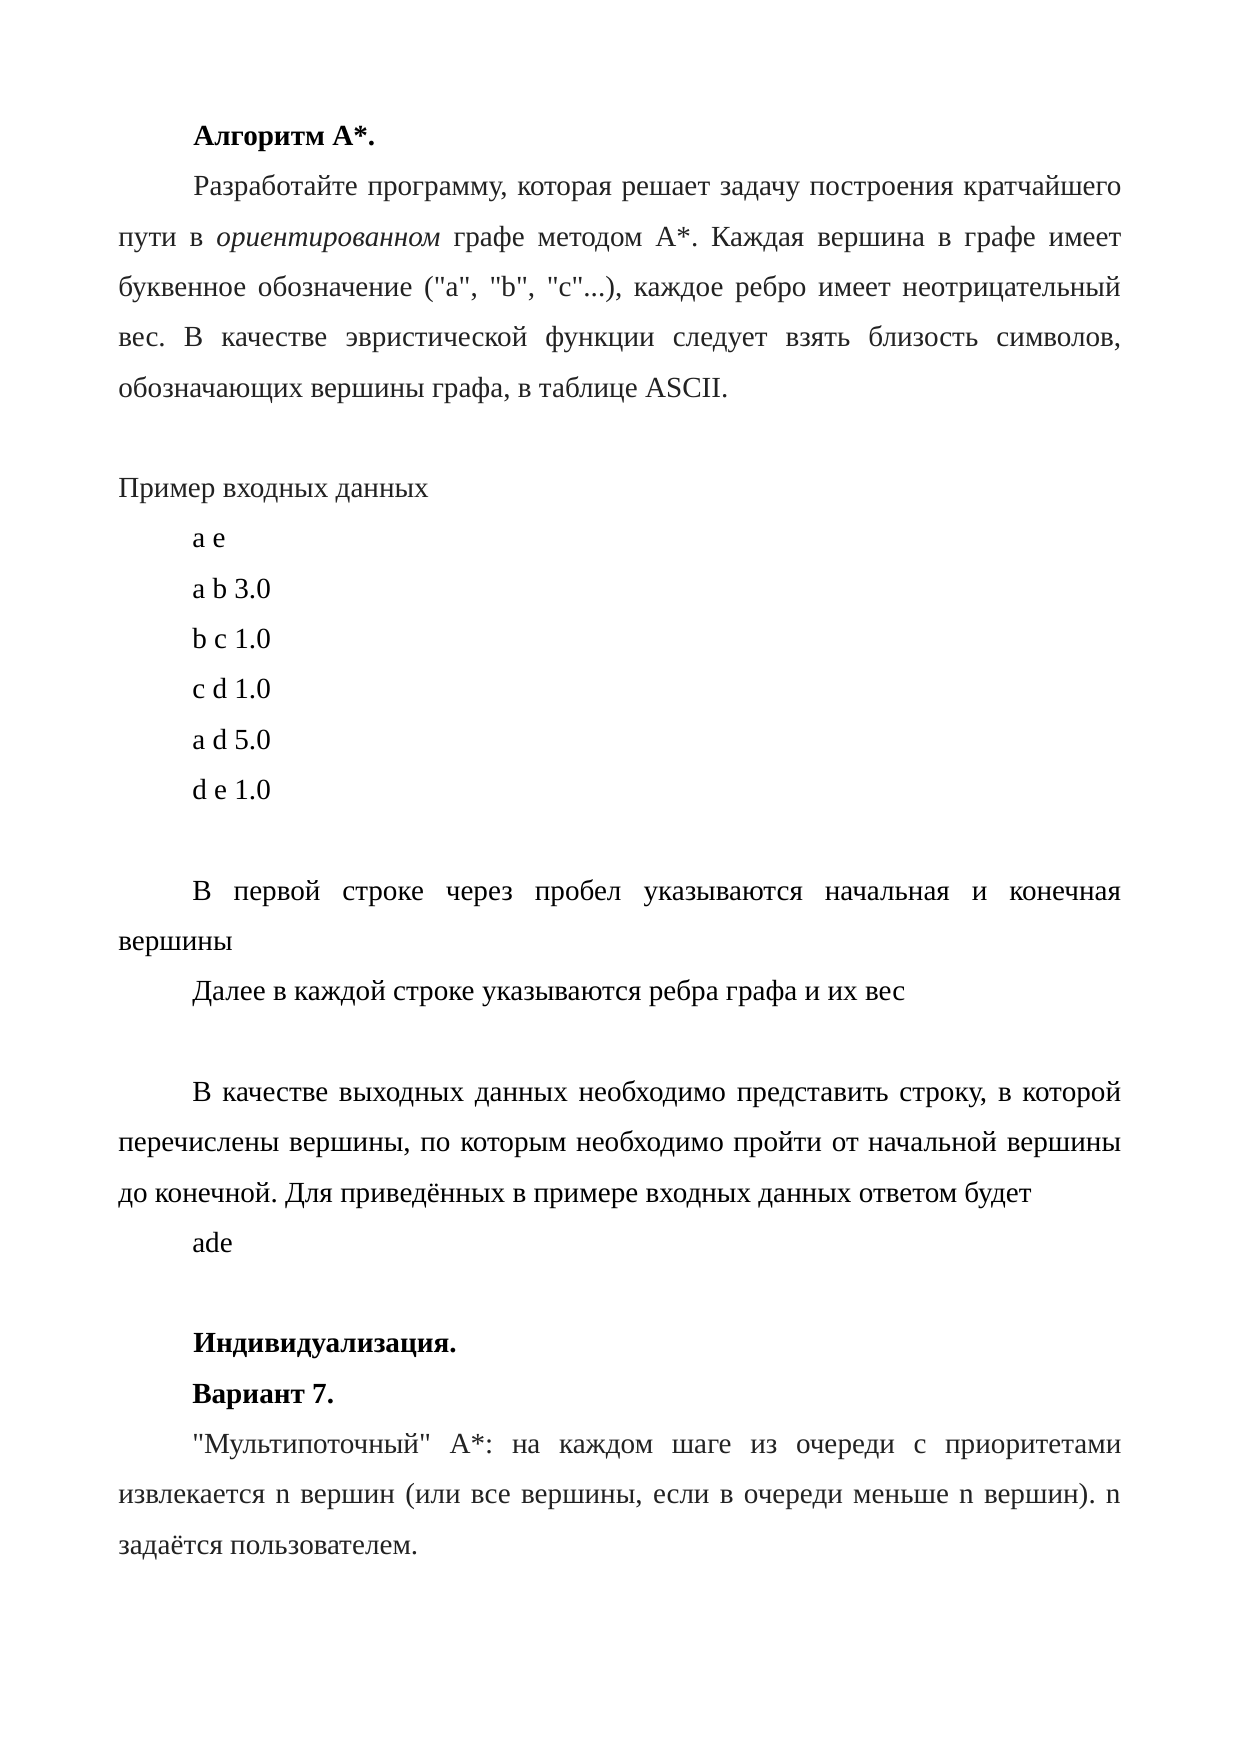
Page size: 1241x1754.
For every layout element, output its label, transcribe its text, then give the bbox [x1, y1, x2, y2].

text c d 1.0 [118, 672, 1122, 705]
text ade [118, 1225, 1122, 1258]
text b c 1.0 [118, 621, 1122, 655]
text Пример входных данных [118, 420, 1122, 504]
text d e 1.0 [118, 772, 1122, 806]
text "Мультипоточный" А*: на каждом шаге из очереди с приоритетами извлекается n вершин (или все вершины, если в очереди меньше n вершин). n задаётся пользователем. [118, 1426, 1122, 1560]
text a d 5.0 [118, 722, 1122, 755]
text Вариант 7. [118, 1376, 1122, 1409]
text Далее в каждой строке указываются ребра графа и их вес [118, 973, 1122, 1007]
text В первой строке через пробел указываются начальная и конечная вершины [118, 873, 1122, 957]
text Алгоритм А*. [118, 118, 1122, 152]
text В качестве выходных данных необходимо представить строку, в которой перечислены вершины, по которым необходимо пройти от начальной вершины до конечной. Для приведённых в примере входных данных ответом будет [118, 1074, 1122, 1208]
text a b 3.0 [118, 571, 1122, 604]
text a e [118, 521, 1122, 554]
text Индивидуализация. [118, 1326, 1122, 1359]
text Разработайте программу, которая решает задачу построения кратчайшего пути в ориентированном графе методом А*. Каждая вершина в графе имеет буквенное обозначение ("a", "b", "c"...), каждое ребро имеет неотрицательный вес. В качестве эвристической функции следует взять близость символов, обозначающих вершины графа, в таблице ASCII. [118, 168, 1122, 403]
